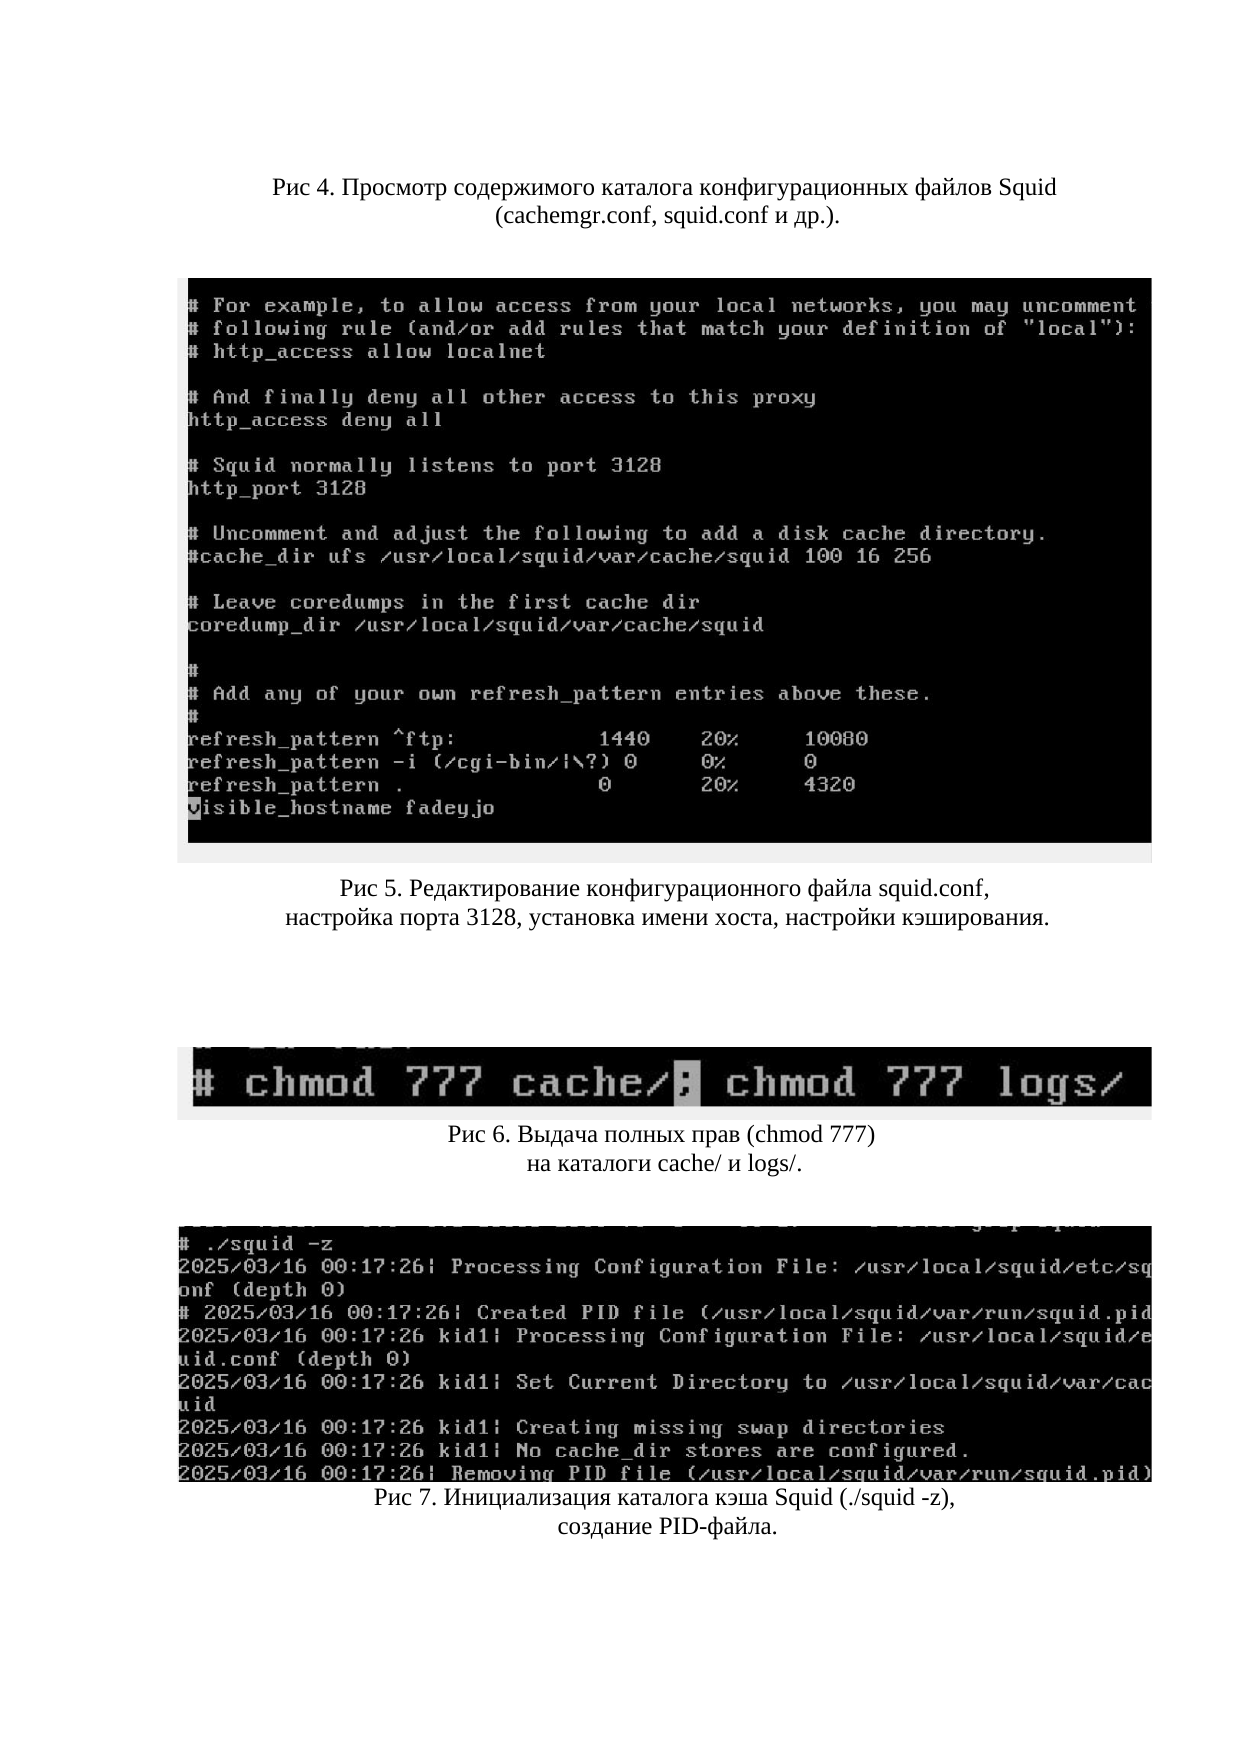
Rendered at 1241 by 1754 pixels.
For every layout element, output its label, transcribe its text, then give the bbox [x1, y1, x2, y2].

picture [177, 278, 1152, 863]
text Рис 7. Инициализация каталога кэша Squid (./squid -z), создание PID-файла. [177, 1482, 1152, 1539]
text Рис 6. Выдача полных прав (chmod 777) на каталоги cache/ и logs/. [177, 1120, 1152, 1177]
text Рис 5. Редактирование конфигурационного файла squid.conf, настройка порта 3128, установка имени хоста, настройки кэширования. [177, 873, 1152, 930]
text Рис 4. Просмотр содержимого каталога конфигурационных файлов Squid (cachemgr.conf, squid.conf и др.). [177, 172, 1152, 229]
picture [177, 1047, 1152, 1120]
picture [177, 1226, 1152, 1482]
